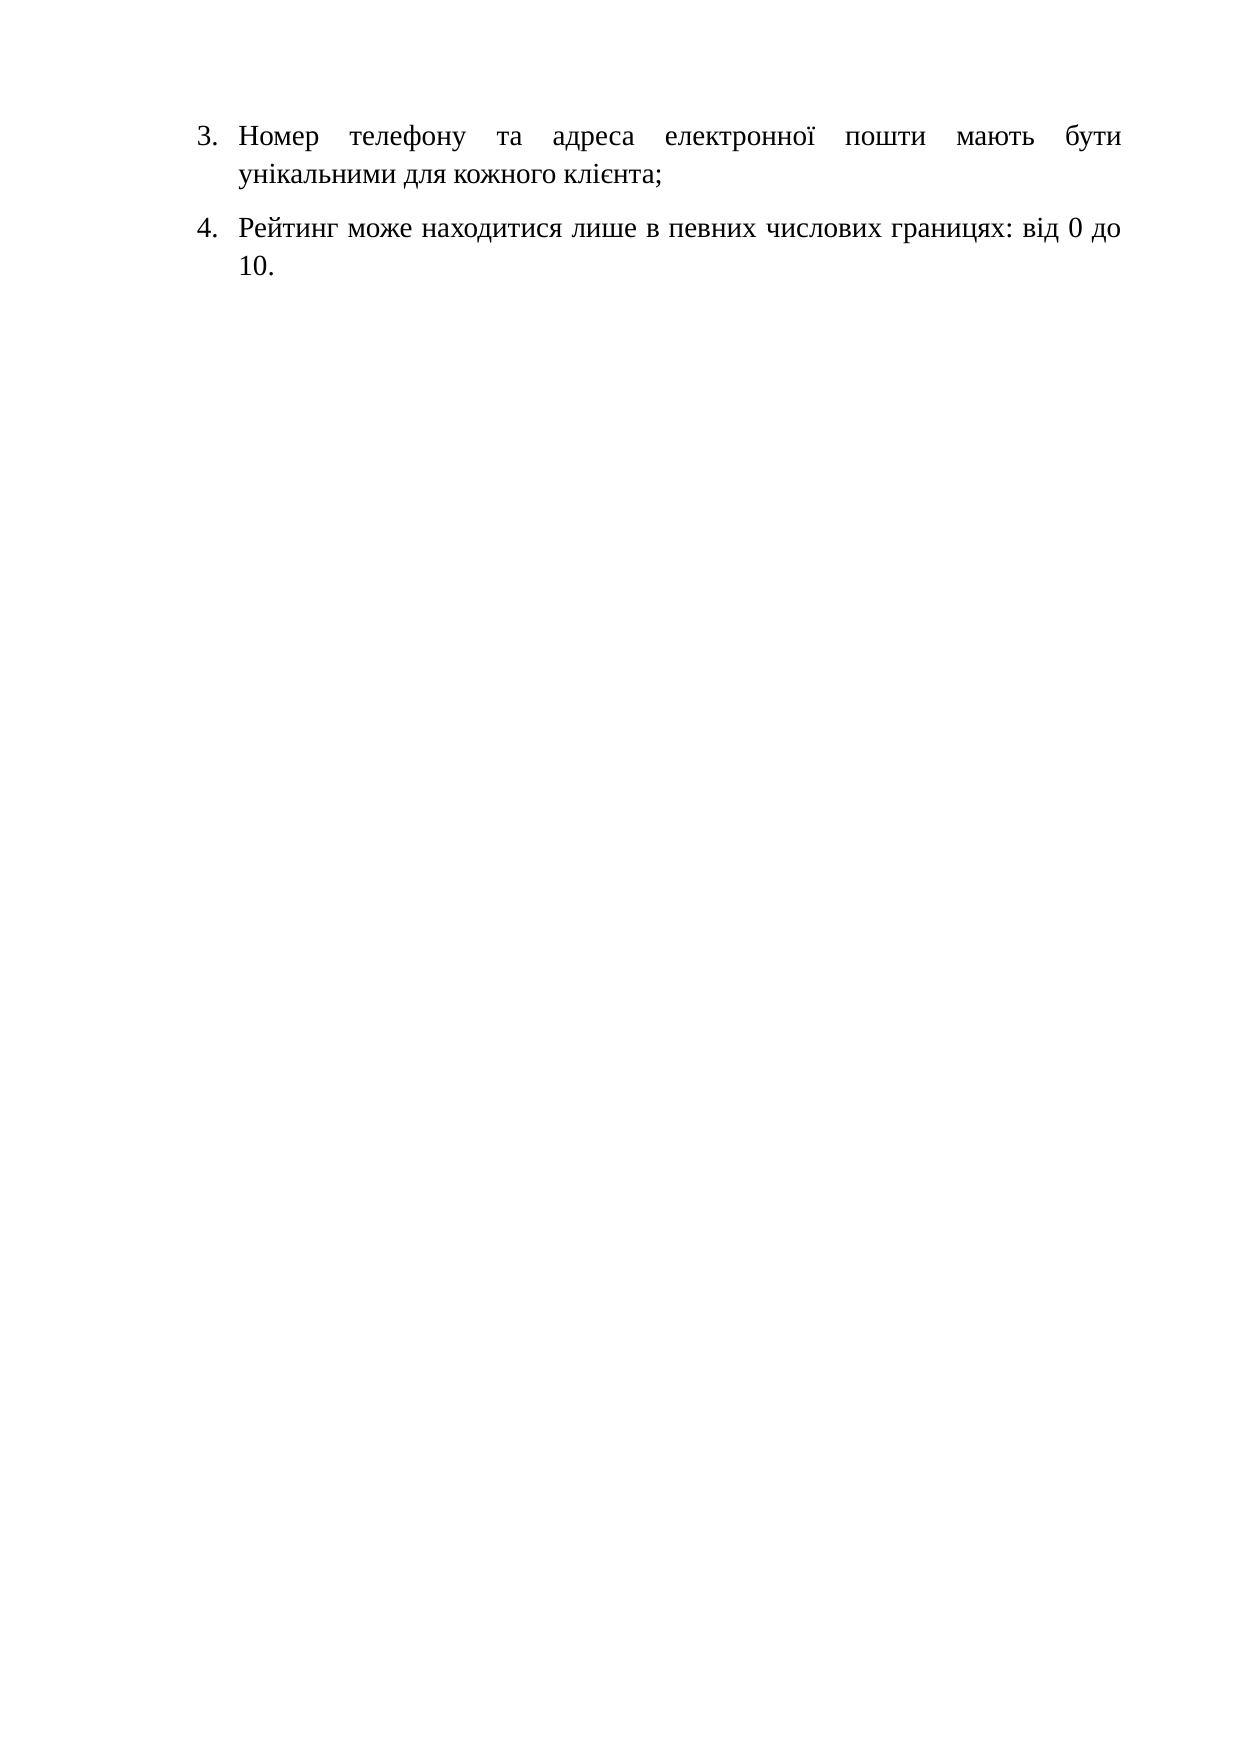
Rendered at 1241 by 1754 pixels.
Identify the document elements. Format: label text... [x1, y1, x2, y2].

list Рейтинг може находитися лише в певних числових границях: від 0 до 10. [197, 210, 1122, 282]
list Номер телефону та адреса електронної пошти мають бути унікальними для кожного клієнта; [197, 118, 1122, 190]
